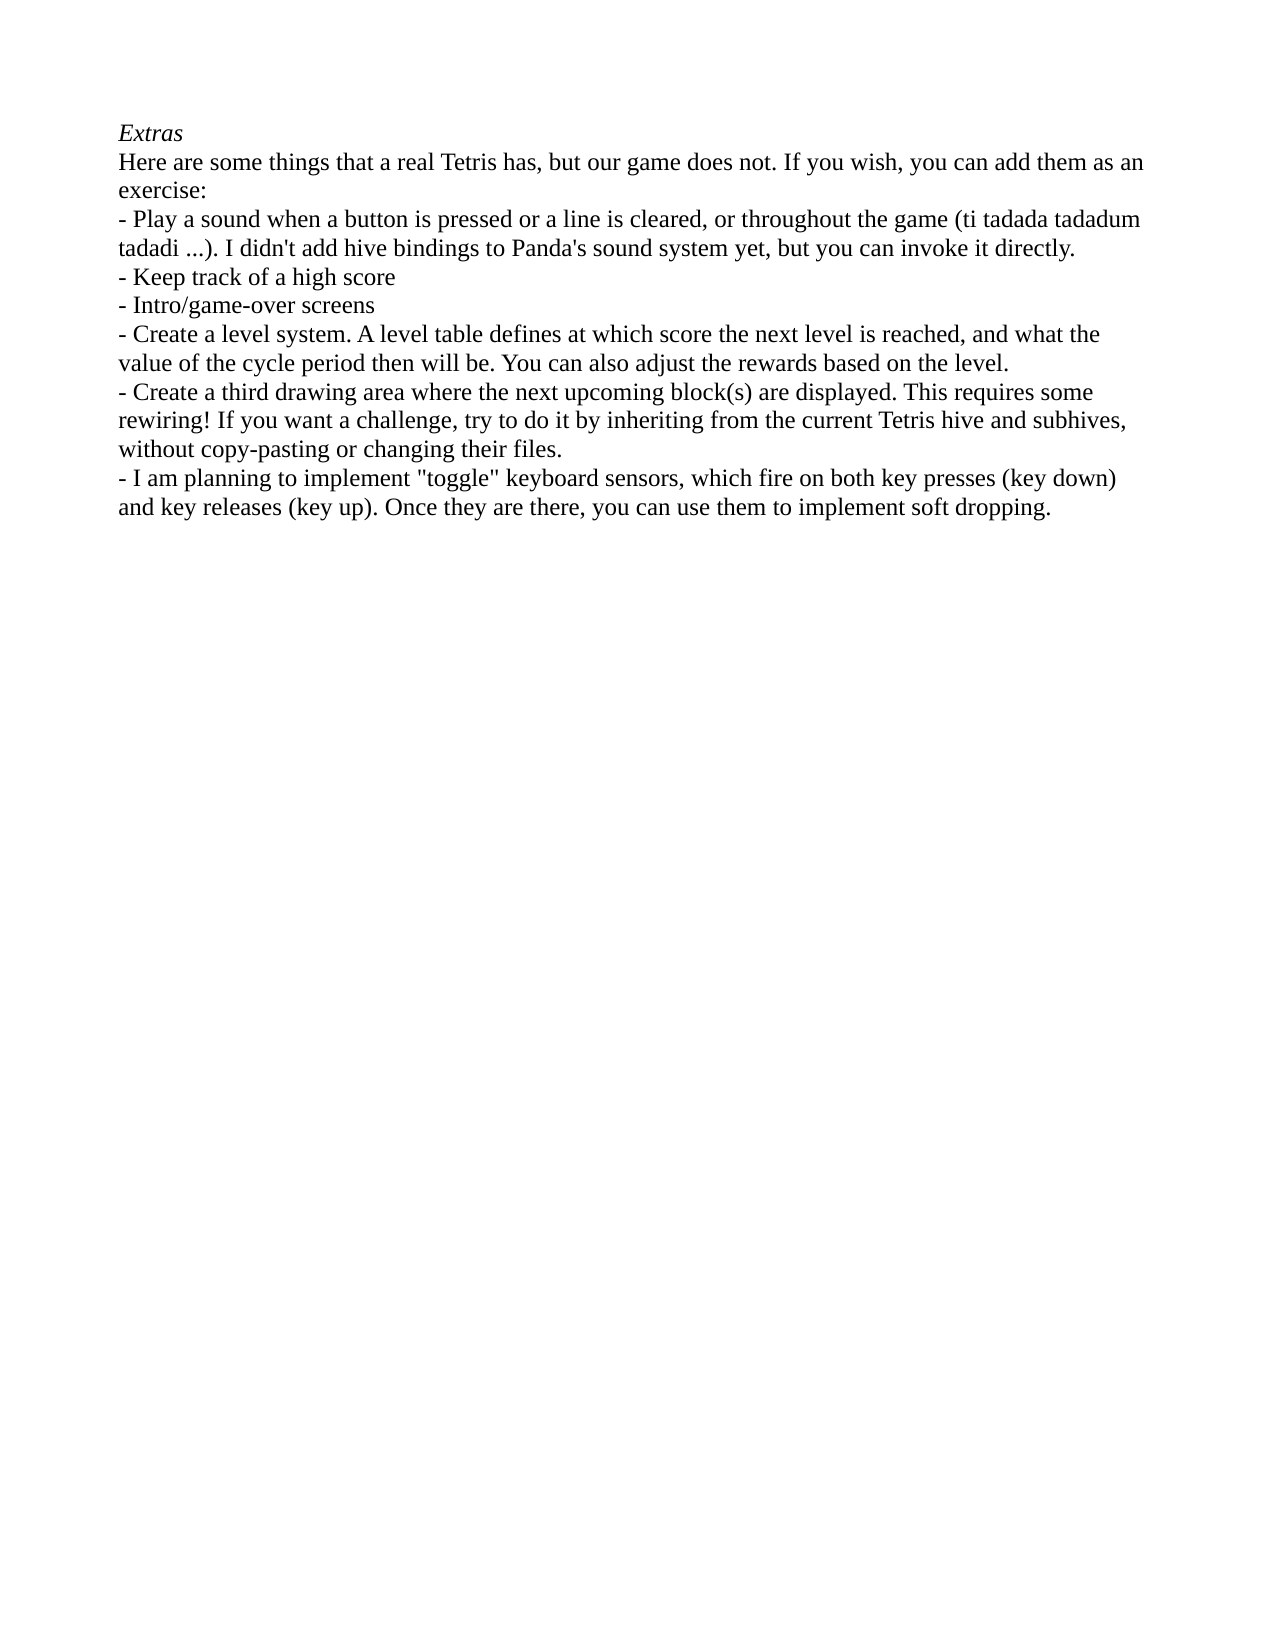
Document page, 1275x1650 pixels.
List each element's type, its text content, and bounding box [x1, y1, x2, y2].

text - Play a sound when a button is pressed or a line is cleared, or throughout the game (ti tadada tadadum tadadi ...). I didn't add hive bindings to Panda's sound system yet, but you can invoke it directly. [118, 204, 1157, 262]
text - Create a level system. A level table defines at which score the next level is reached, and what the value of the cycle period then will be. You can also adjust the rewards based on the level. [118, 319, 1157, 377]
text - Keep track of a high score [118, 262, 1157, 291]
text Here are some things that a real Tetris has, but our game does not. If you wish, you can add them as an exercise: [118, 147, 1157, 204]
text - Intro/game-over screens [118, 291, 1157, 319]
text - Create a third drawing area where the next upcoming block(s) are displayed. This requires some rewiring! If you want a challenge, try to do it by inheriting from the current Tetris hive and subhives, without copy-pasting or changing their files. [118, 377, 1157, 463]
text - I am planning to implement "toggle" keyboard sensors, which fire on both key presses (key down) and key releases (key up). Once they are there, you can use them to implement soft dropping. [118, 463, 1157, 521]
text Extras [118, 118, 1157, 147]
